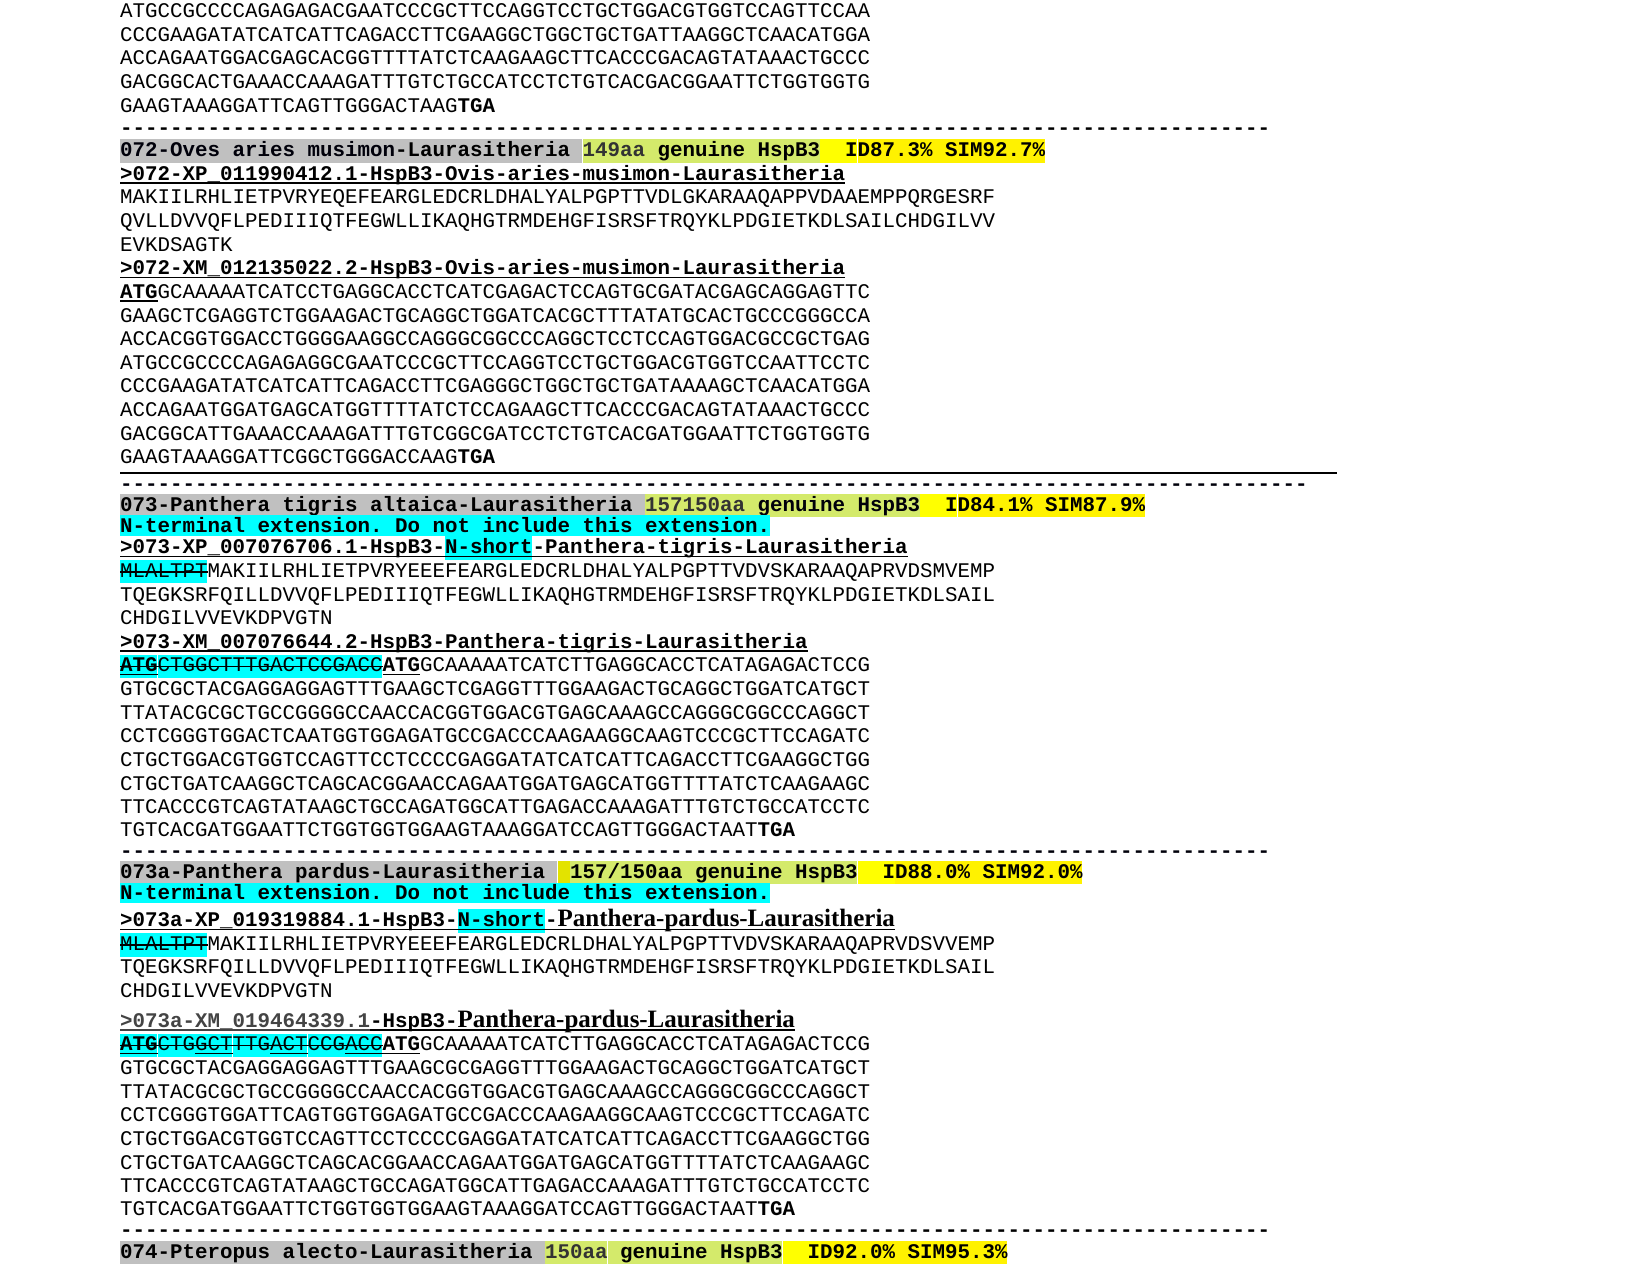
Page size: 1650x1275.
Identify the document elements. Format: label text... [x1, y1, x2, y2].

text ATGCCGCCCCAGAGAGGCGAATCCCGCTTCCAGGTCCTGCTGGACGTGGTCCAATTCCTC [120, 352, 1535, 376]
text CTGCTGGACGTGGTCCAGTTCCTCCCCGAGGATATCATCATTCAGACCTTCGAAGGCTGG [120, 749, 1535, 773]
text GACGGCACTGAAACCAAAGATTTGTCTGCCATCCTCTGTCACGACGGAATTCTGGTGGTG [120, 71, 1535, 94]
text TTCACCCGTCAGTATAAGCTGCCAGATGGCATTGAGACCAAAGATTTGTCTGCCATCCTC [120, 796, 1535, 820]
text MLALTPTMAKIILRHLIETPVRYEEEFEARGLEDCRLDHALYALPGPTTVDVSKARAAQAPRVDSMVEMP [120, 560, 1535, 583]
text CHDGILVVEVKDPVGTN [120, 607, 1535, 631]
text -------------------------------------------------------------------------------------------- [120, 118, 1337, 139]
text CTGCTGGACGTGGTCCAGTTCCTCCCCGAGGATATCATCATTCAGACCTTCGAAGGCTGG [120, 1128, 1535, 1152]
text EVKDSAGTK [120, 234, 1535, 257]
text CTGCTGATCAAGGCTCAGCACGGAACCAGAATGGATGAGCATGGTTTTATCTCAAGAAGC [120, 773, 1535, 796]
text GAAGCTCGAGGTCTGGAAGACTGCAGGCTGGATCACGCTTTATATGCACTGCCCGGGCCA [120, 304, 1535, 328]
text ACCAGAATGGACGAGCACGGTTTTATCTCAAGAAGCTTCACCCGACAGTATAAACTGCCC [120, 47, 1535, 71]
text 073a-Panthera pardus-Laurasitheria 157/150aa genuine HspB3 ID88.0% SIM92.0% [120, 862, 1337, 882]
text TQEGKSRFQILLDVVQFLPEDIIIQTFEGWLLIKAQHGTRMDEHGFISRSFTRQYKLPDGIETKDLSAIL [120, 957, 1535, 980]
text QVLLDVVQFLPEDIIIQTFEGWLLIKAQHGTRMDEHGFISRSFTRQYKLPDGIETKDLSAILCHDGILVV [120, 210, 1535, 234]
text TGTCACGATGGAATTCTGGTGGTGGAAGTAAAGGATCCAGTTGGGACTAATTGA [120, 1199, 1337, 1220]
text N-terminal extension. Do not include this extension. [120, 515, 1337, 536]
text 073-Panthera tigris altaica-Laurasitheria 157150aa genuine HspB3 ID84.1% SIM87.9% [120, 494, 1337, 515]
text ATGCCGCCCCAGAGAGACGAATCCCGCTTCCAGGTCCTGCTGGACGTGGTCCAGTTCCAA [120, 0, 1535, 24]
text GAAGTAAAGGATTCAGTTGGGACTAAGTGA [120, 94, 1337, 118]
text TTCACCCGTCAGTATAAGCTGCCAGATGGCATTGAGACCAAAGATTTGTCTGCCATCCTC [120, 1175, 1535, 1199]
text ACCAGAATGGATGAGCATGGTTTTATCTCCAGAAGCTTCACCCGACAGTATAAACTGCCC [120, 399, 1535, 423]
text CCTCGGGTGGACTCAATGGTGGAGATGCCGACCCAAGAAGGCAAGTCCCGCTTCCAGATC [120, 725, 1535, 749]
text -------------------------------------------------------------------------------------------- [120, 1220, 1337, 1241]
text 072-Oves aries musimon-Laurasitheria 149aa genuine HspB3 ID87.3% SIM92.7% [120, 139, 1337, 163]
text TQEGKSRFQILLDVVQFLPEDIIIQTFEGWLLIKAQHGTRMDEHGFISRSFTRQYKLPDGIETKDLSAIL [120, 583, 1535, 607]
text >072-XP_011990412.1-HspB3-Ovis-aries-musimon-Laurasitheria [120, 163, 1535, 186]
text GTGCGCTACGAGGAGGAGTTTGAAGCGCGAGGTTTGGAAGACTGCAGGCTGGATCATGCT [120, 1057, 1535, 1081]
text CCCGAAGATATCATCATTCAGACCTTCGAGGGCTGGCTGCTGATAAAAGCTCAACATGGA [120, 376, 1535, 399]
text >073-XM_007076644.2-HspB3-Panthera-tigris-Laurasitheria [120, 631, 1535, 654]
text ATGGCAAAAATCATCCTGAGGCACCTCATCGAGACTCCAGTGCGATACGAGCAGGAGTTC [120, 281, 1535, 304]
text -------------------------------------------------------------------------------------------- [120, 841, 1337, 862]
text CCTCGGGTGGATTCAGTGGTGGAGATGCCGACCCAAGAAGGCAAGTCCCGCTTCCAGATC [120, 1104, 1535, 1128]
text ----------------------------------------------------------------------------------------------- [120, 474, 1337, 494]
text CCCGAAGATATCATCATTCAGACCTTCGAAGGCTGGCTGCTGATTAAGGCTCAACATGGA [120, 24, 1535, 47]
text CHDGILVVEVKDPVGTN [120, 980, 1535, 1004]
text 074-Pteropus alecto-Laurasitheria 150aa genuine HspB3 ID92.0% SIM95.3% [120, 1241, 1337, 1264]
text >073a-XP_019319884.1-HspB3-N-short-Panthera-pardus-Laurasitheria [120, 903, 1535, 933]
text MLALTPTMAKIILRHLIETPVRYEEEFEARGLEDCRLDHALYALPGPTTVDVSKARAAQAPRVDSVVEMP [120, 933, 1535, 957]
text TGTCACGATGGAATTCTGGTGGTGGAAGTAAAGGATCCAGTTGGGACTAATTGA [120, 820, 1337, 841]
text GTGCGCTACGAGGAGGAGTTTGAAGCTCGAGGTTTGGAAGACTGCAGGCTGGATCATGCT [120, 678, 1535, 702]
text >073a-XM_019464339.1-HspB3-Panthera-pardus-Laurasitheria [120, 1004, 1535, 1033]
text ATGCTGGCTTTGACTCCGACCATGGCAAAAATCATCTTGAGGCACCTCATAGAGACTCCG [120, 1033, 1535, 1057]
text GACGGCATTGAAACCAAAGATTTGTCGGCGATCCTCTGTCACGATGGAATTCTGGTGGTG [120, 423, 1535, 446]
text TTATACGCGCTGCCGGGGCCAACCACGGTGGACGTGAGCAAAGCCAGGGCGGCCCAGGCT [120, 702, 1535, 725]
text GAAGTAAAGGATTCGGCTGGGACCAAGTGA [120, 446, 1337, 472]
text CTGCTGATCAAGGCTCAGCACGGAACCAGAATGGATGAGCATGGTTTTATCTCAAGAAGC [120, 1152, 1535, 1175]
text >073-XP_007076706.1-HspB3-N-short-Panthera-tigris-Laurasitheria [120, 536, 1535, 560]
text N-terminal extension. Do not include this extension. [120, 882, 1337, 903]
text TTATACGCGCTGCCGGGGCCAACCACGGTGGACGTGAGCAAAGCCAGGGCGGCCCAGGCT [120, 1081, 1535, 1104]
text MAKIILRHLIETPVRYEQEFEARGLEDCRLDHALYALPGPTTVDLGKARAAQAPPVDAAEMPPQRGESRF [120, 186, 1535, 210]
text ATGCTGGCTTTGACTCCGACCATGGCAAAAATCATCTTGAGGCACCTCATAGAGACTCCG [120, 654, 1535, 678]
text ACCACGGTGGACCTGGGGAAGGCCAGGGCGGCCCAGGCTCCTCCAGTGGACGCCGCTGAG [120, 328, 1535, 352]
text >072-XM_012135022.2-HspB3-Ovis-aries-musimon-Laurasitheria [120, 257, 1535, 281]
